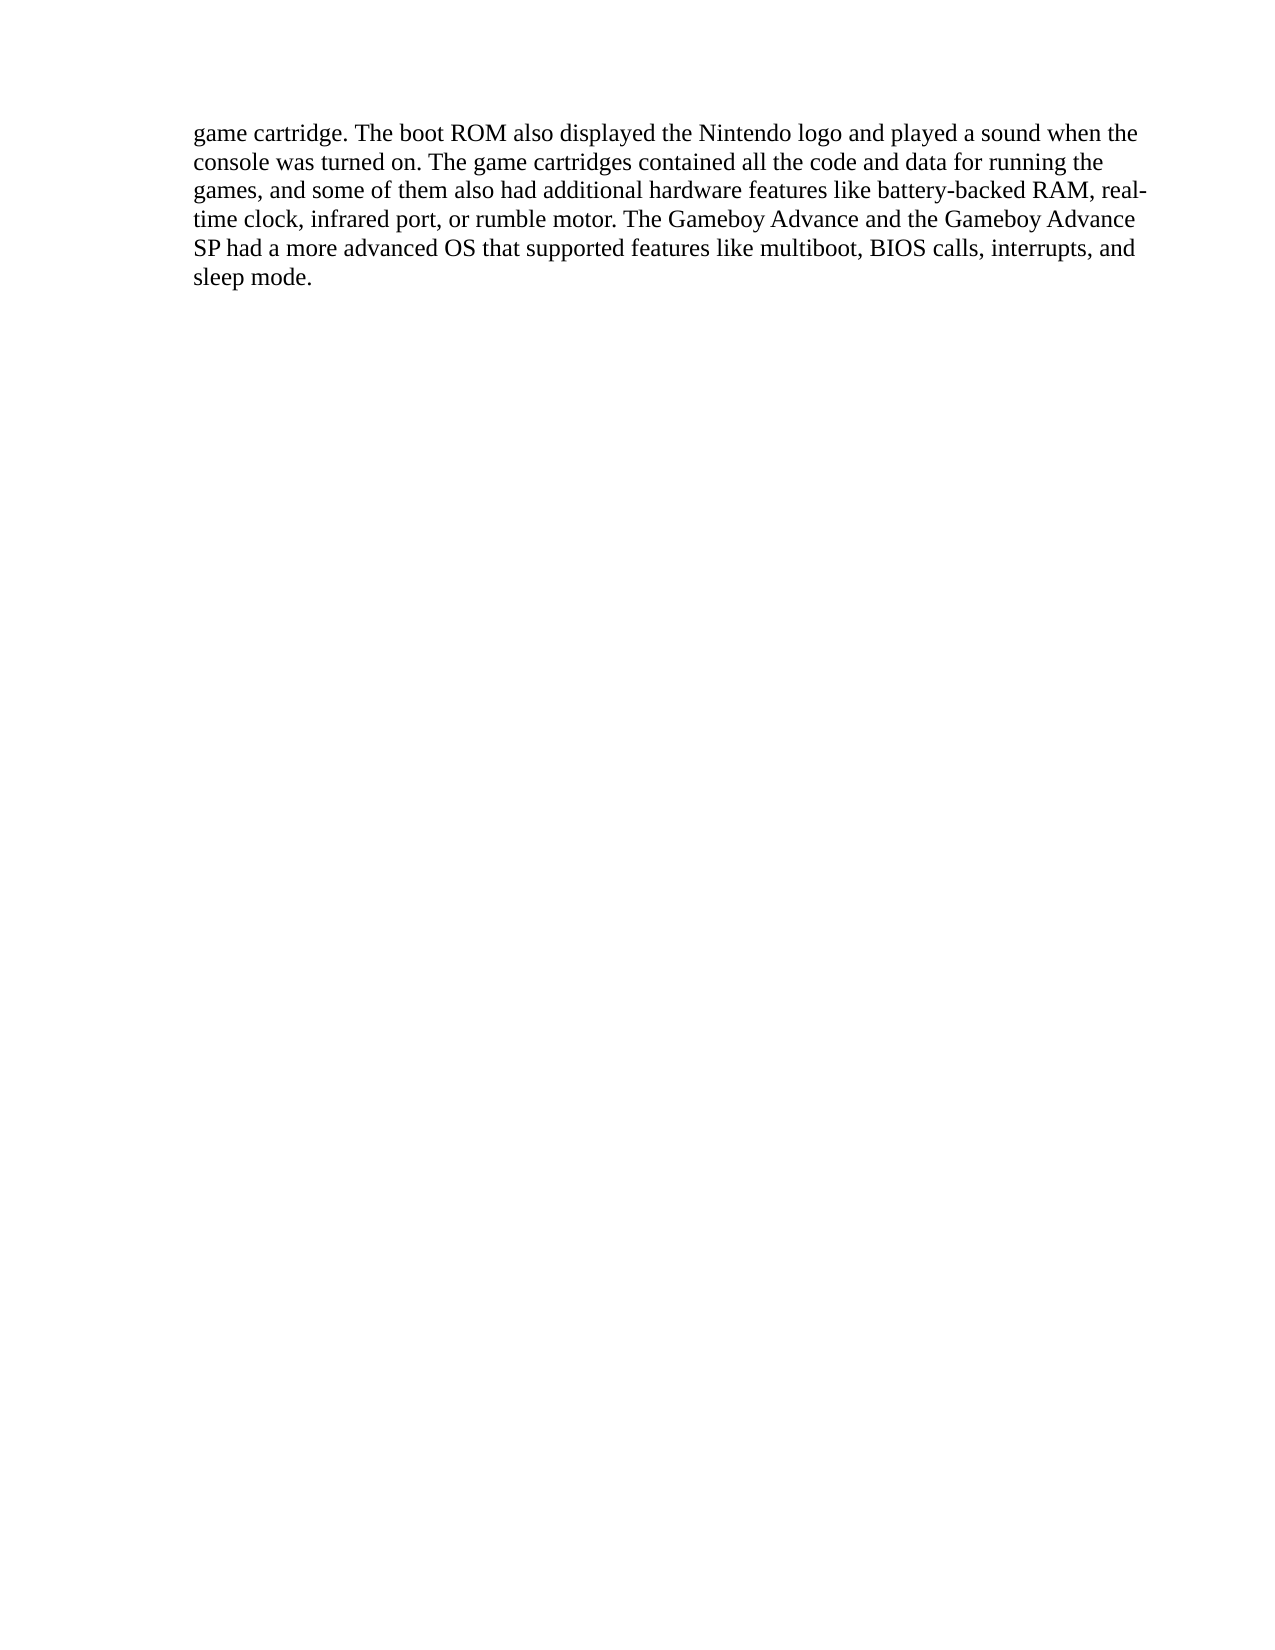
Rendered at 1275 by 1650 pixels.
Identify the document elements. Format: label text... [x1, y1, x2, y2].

list game cartridge. The boot ROM also displayed the Nintendo logo and played a sound when the console was turned on. The game cartridges contained all the code and data for running the games, and some of them also had additional hardware features like battery-backed RAM, real-time clock, infrared port, or rumble motor. The Gameboy Advance and the Gameboy Advance SP had a more advanced OS that supported features like multiboot, BIOS calls, interrupts, and sleep mode. [156, 118, 1157, 291]
